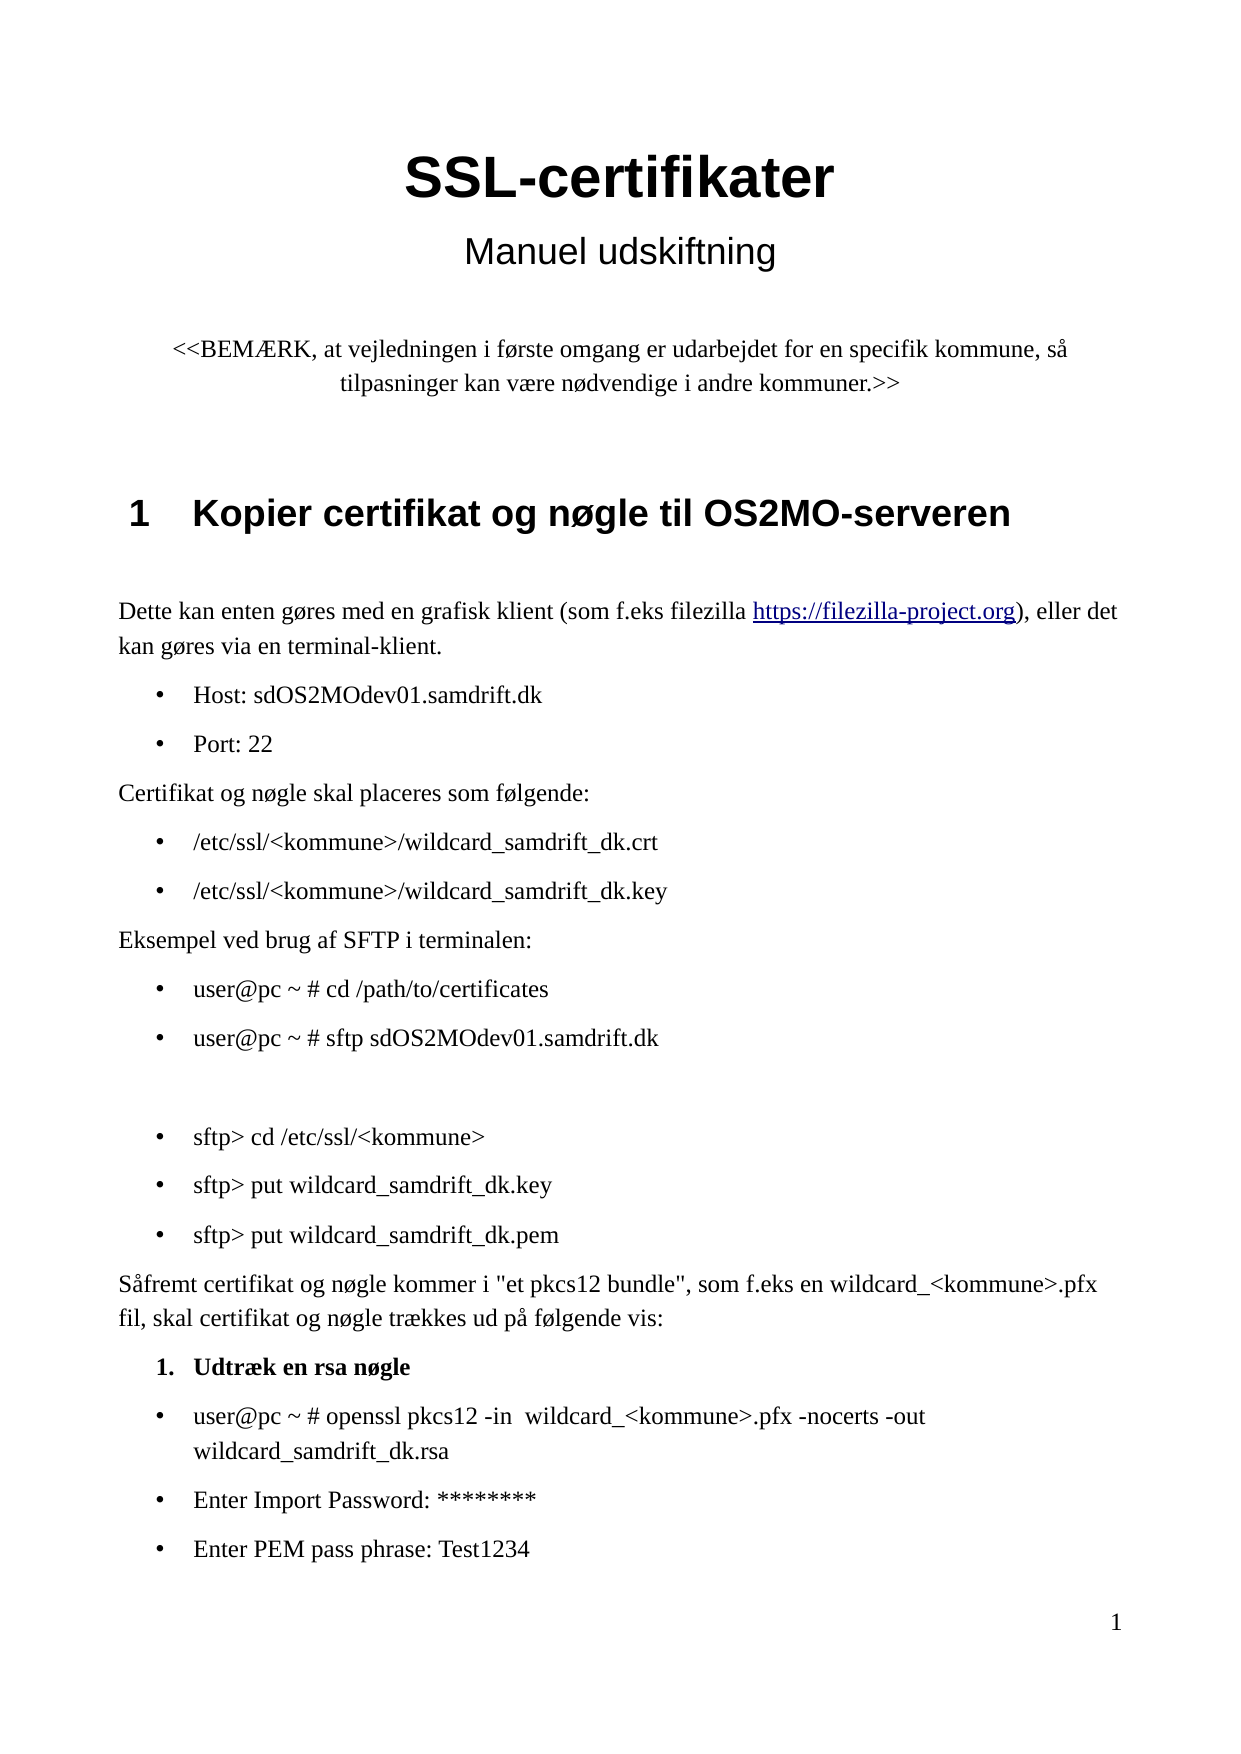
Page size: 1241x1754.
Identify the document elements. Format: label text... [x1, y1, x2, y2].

list sftp> cd /etc/ssl/<kommune> [156, 1122, 1122, 1150]
list /etc/ssl/<kommune>/wildcard_samdrift_dk.key [156, 876, 1122, 905]
list user@pc ~ # sftp sdOS2MOdev01.samdrift.dk [156, 1023, 1122, 1052]
list sftp> put wildcard_samdrift_dk.key [156, 1171, 1122, 1199]
subtitle Kopier certifikat og nøgle til OS2MO-serveren [118, 491, 1122, 535]
title SSL-certifikater [118, 143, 1122, 210]
list user@pc ~ # cd /path/to/certificates [156, 974, 1122, 1003]
text Såfremt certifikat og nøgle kommer i "et pkcs12 bundle", som f.eks en wildcard_<kommune>.pfx fil, skal certifikat og nøgle trækkes ud på følgende vis: [118, 1269, 1122, 1332]
text <<BEMÆRK, at vejledningen i første omgang er udarbejdet for en specifik kommune, så tilpasninger kan være nødvendige i andre kommuner.>> [118, 334, 1122, 397]
subtitle Manuel udskiftning [118, 229, 1122, 272]
list Enter PEM pass phrase: Test1234 [156, 1534, 1122, 1563]
list sftp> put wildcard_samdrift_dk.pem [156, 1220, 1122, 1248]
list Host: sdOS2MOdev01.samdrift.dk [156, 680, 1122, 709]
text Certifikat og nøgle skal placeres som følgende: [118, 778, 1122, 807]
list Udtræk en rsa nøgle [156, 1352, 1122, 1381]
list /etc/ssl/<kommune>/wildcard_samdrift_dk.crt [156, 827, 1122, 856]
text Dette kan enten gøres med en grafisk klient (som f.eks filezilla https://filezilla-project.org), eller det kan gøres via en terminal-klient. [118, 596, 1122, 660]
list Enter Import Password: ******** [156, 1485, 1122, 1514]
list user@pc ~ # openssl pkcs12 -in wildcard_<kommune>.pfx -nocerts -out wildcard_samdrift_dk.rsa [156, 1401, 1122, 1464]
list Port: 22 [156, 729, 1122, 758]
text Eksempel ved brug af SFTP i terminalen: [118, 925, 1122, 954]
